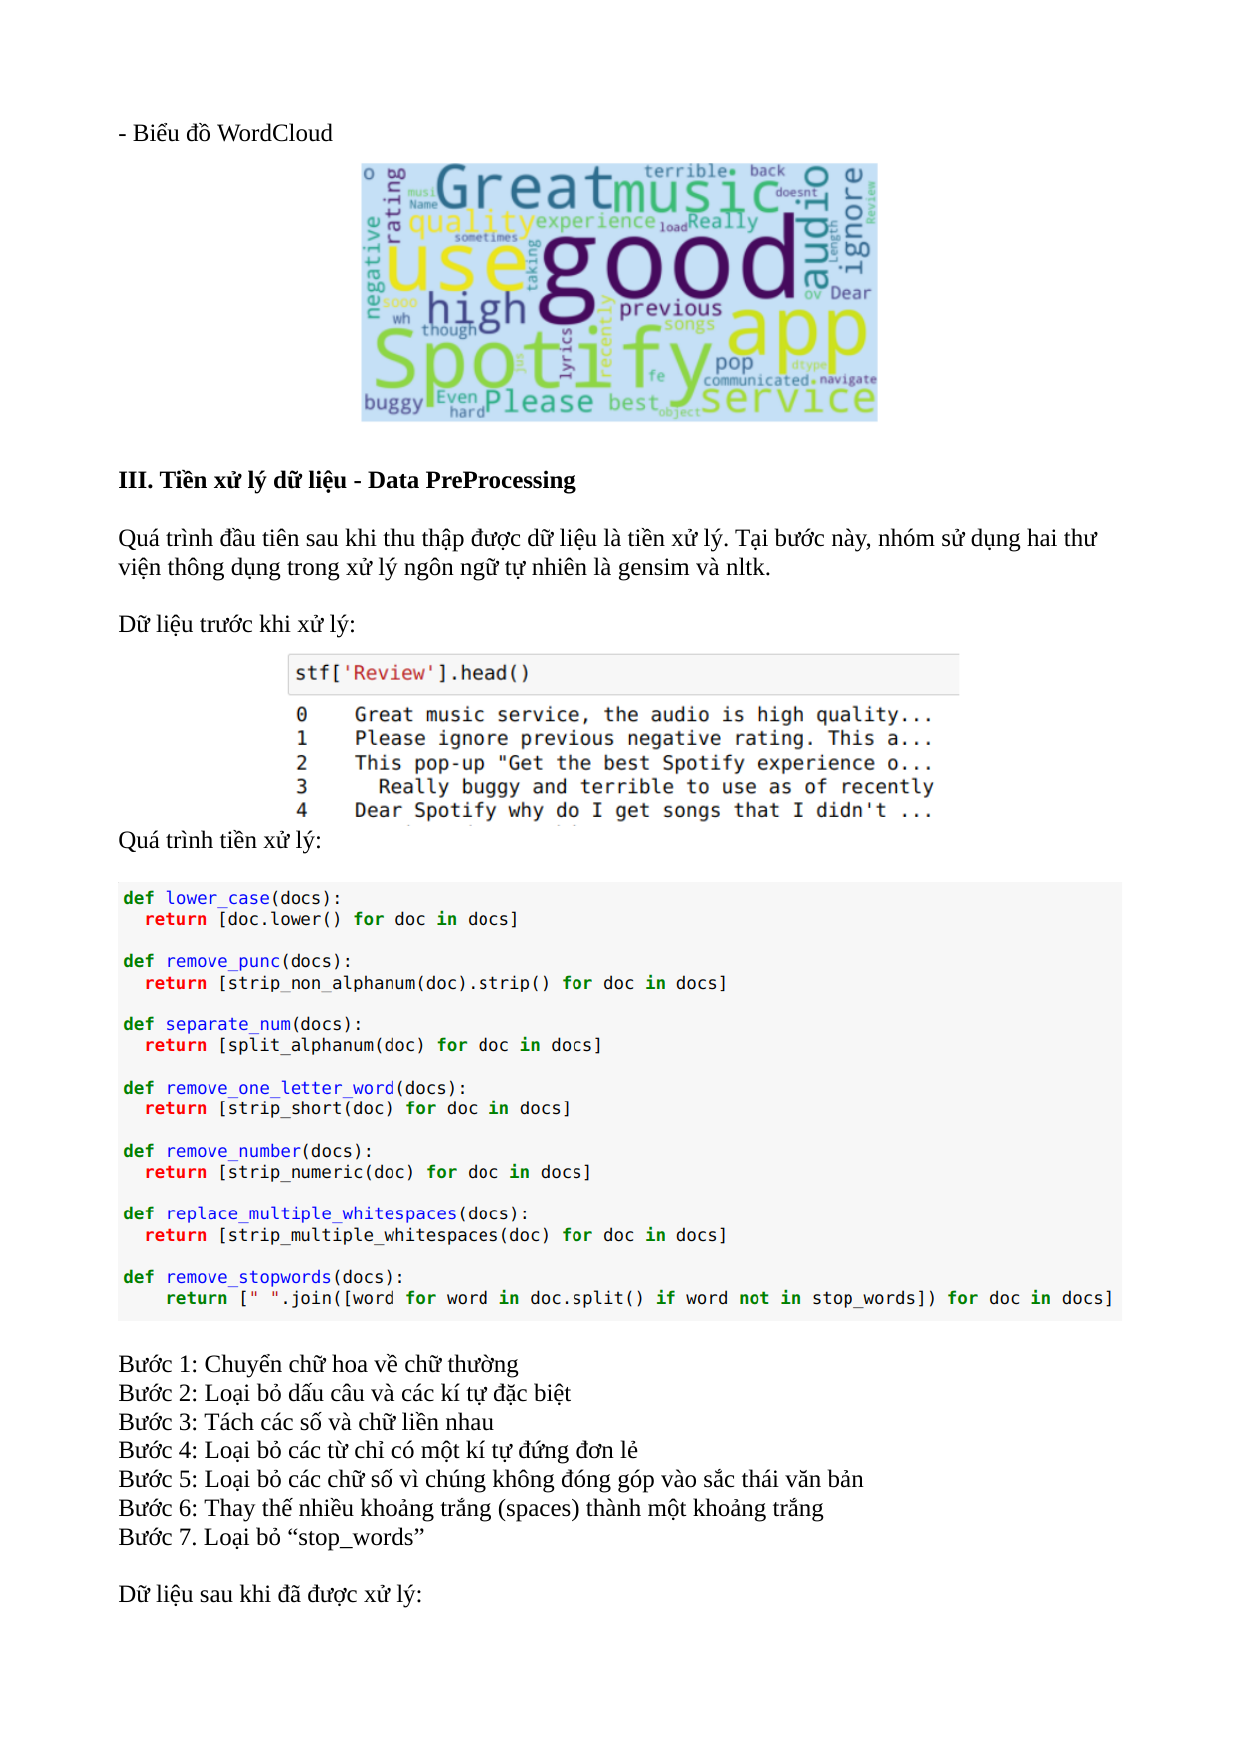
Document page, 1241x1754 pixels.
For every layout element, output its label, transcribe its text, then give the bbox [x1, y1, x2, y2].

picture [280, 647, 960, 826]
text Bước 7. Loại bỏ “stop_words” [118, 1522, 1122, 1551]
text Bước 6: Thay thế nhiều khoảng trắng (spaces) thành một khoảng trắng [118, 1493, 1122, 1522]
text Dữ liệu trước khi xử lý: [118, 609, 1122, 638]
text - Biểu đồ WordCloud [118, 118, 1122, 147]
text Quá trình đầu tiên sau khi thu thập được dữ liệu là tiền xử lý. Tại bước này, nhóm sử dụng hai thư viện thông dụng trong xử lý ngôn ngữ tự nhiên là gensim và nltk. [118, 523, 1122, 581]
text Bước 4: Loại bỏ các từ chỉ có một kí tự đứng đơn lẻ [118, 1436, 1122, 1464]
picture [118, 882, 1123, 1321]
text Bước 3: Tách các số và chữ liền nhau [118, 1407, 1122, 1436]
text Bước 1: Chuyển chữ hoa về chữ thường [118, 1349, 1122, 1378]
picture [327, 146, 913, 437]
text Bước 5: Loại bỏ các chữ số vì chúng không đóng góp vào sắc thái văn bản [118, 1464, 1122, 1493]
text Dữ liệu sau khi đã được xử lý: [118, 1579, 1122, 1608]
text Bước 2: Loại bỏ dấu câu và các kí tự đặc biệt [118, 1378, 1122, 1407]
text III. Tiền xử lý dữ liệu - Data PreProcessing [118, 466, 1122, 494]
text Quá trình tiền xử lý: [118, 638, 1122, 854]
